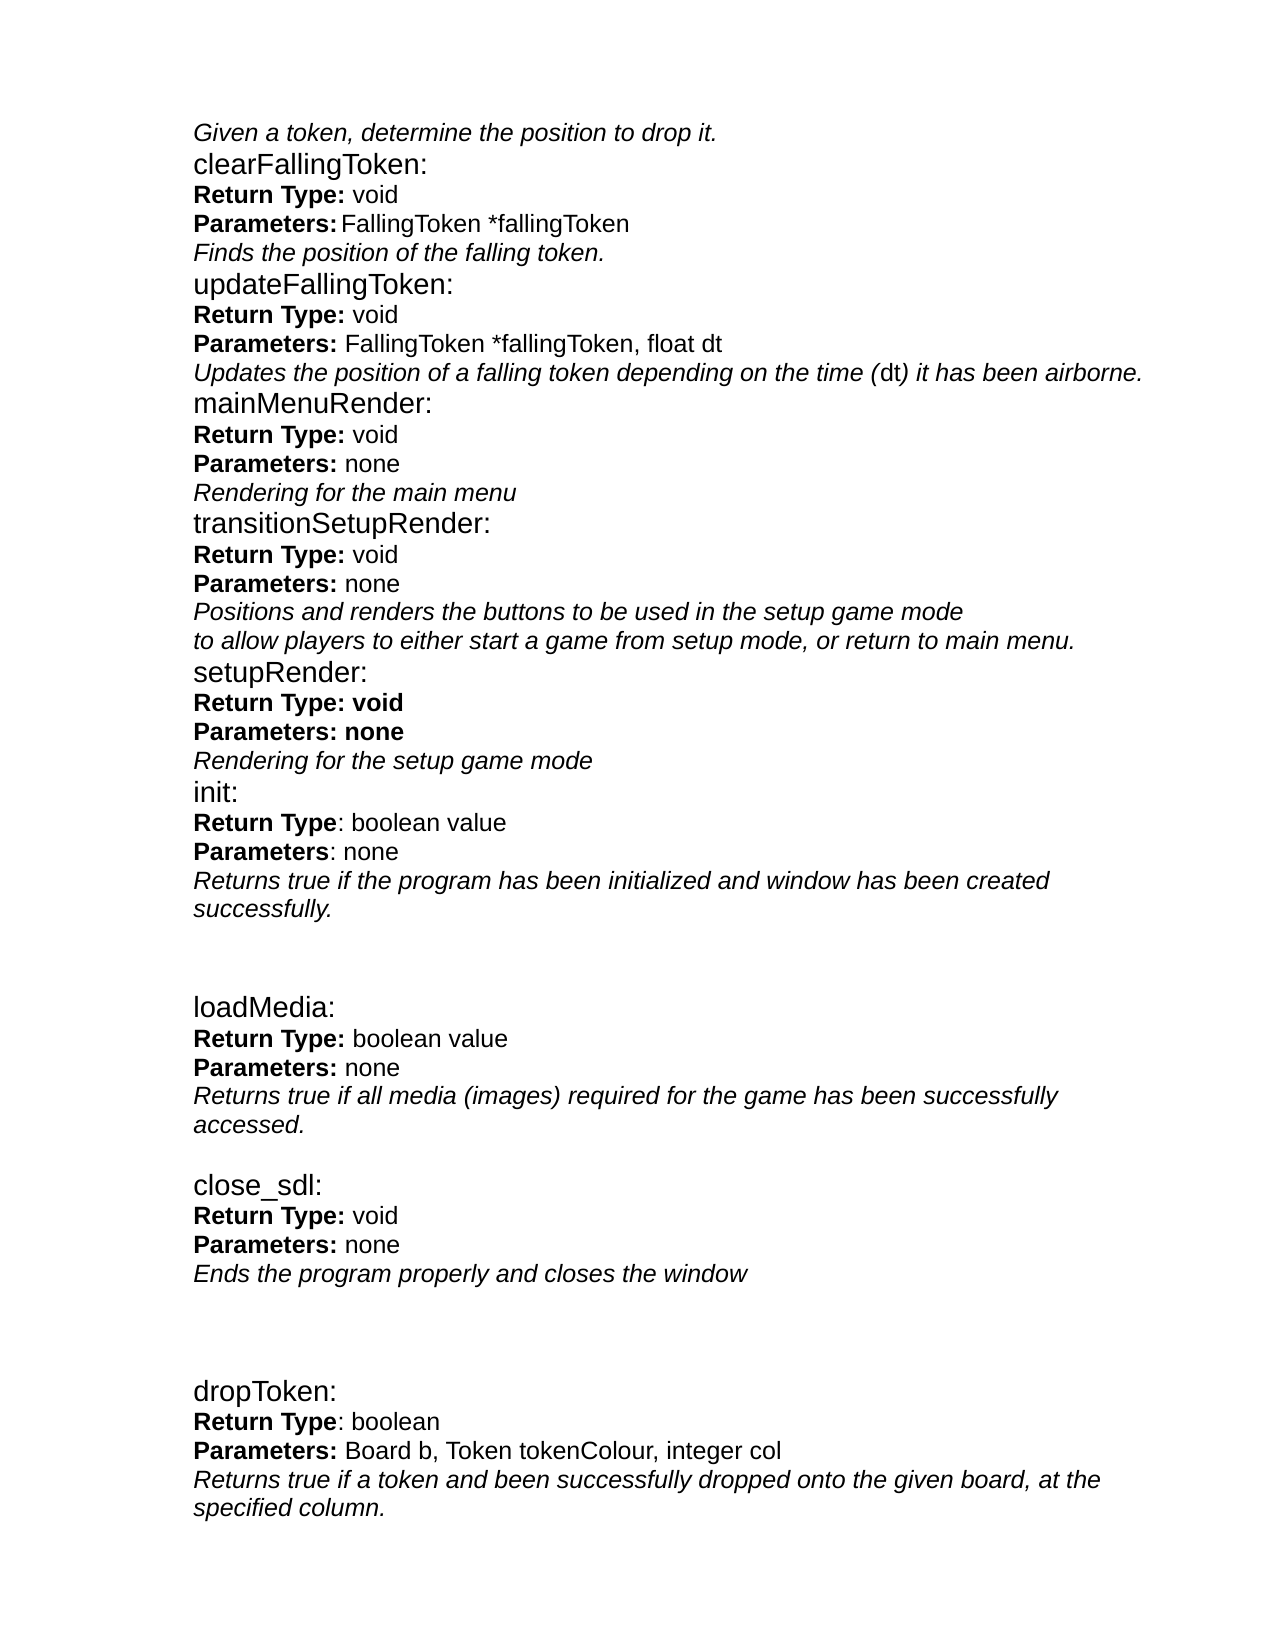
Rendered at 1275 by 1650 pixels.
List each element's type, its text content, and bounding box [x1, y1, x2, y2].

text dropToken: Return Type: boolean Parameters: Board b, Token tokenColour, integer col Returns true if a token and been successfully dropped onto the given board, at the specified column. [193, 1373, 1157, 1522]
text loadMedia: Return Type: boolean value Parameters: none Returns true if all media (images) required for the game has been successfully accessed. [193, 990, 1157, 1167]
text mainMenuRender: Return Type: void Parameters: none Rendering for the main menu [193, 386, 1157, 506]
text transitionSetupRender: Return Type: void Parameters: none Positions and renders the buttons to be used in the setup game mode to allow players to either start a game from setup mode, or return to main menu. [193, 506, 1157, 655]
text clearFallingToken: Return Type: void Parameters: FallingToken *fallingToken Finds the position of the falling token. [193, 147, 1157, 267]
text updateFallingToken: Return Type: void Parameters: FallingToken *fallingToken, float dt Updates the position of a falling token depending on the time (dt) it has been airborne. [193, 267, 1157, 386]
text close_sdl: Return Type: void Parameters: none Ends the program properly and closes the window [193, 1167, 1157, 1287]
text init: Return Type: boolean value Parameters: none Returns true if the program has been initialized and window has been created successfully. [193, 774, 1157, 923]
text setupRender: Return Type: void Parameters: none Rendering for the setup game mode [193, 655, 1157, 774]
text Given a token, determine the position to drop it. [193, 118, 1157, 147]
